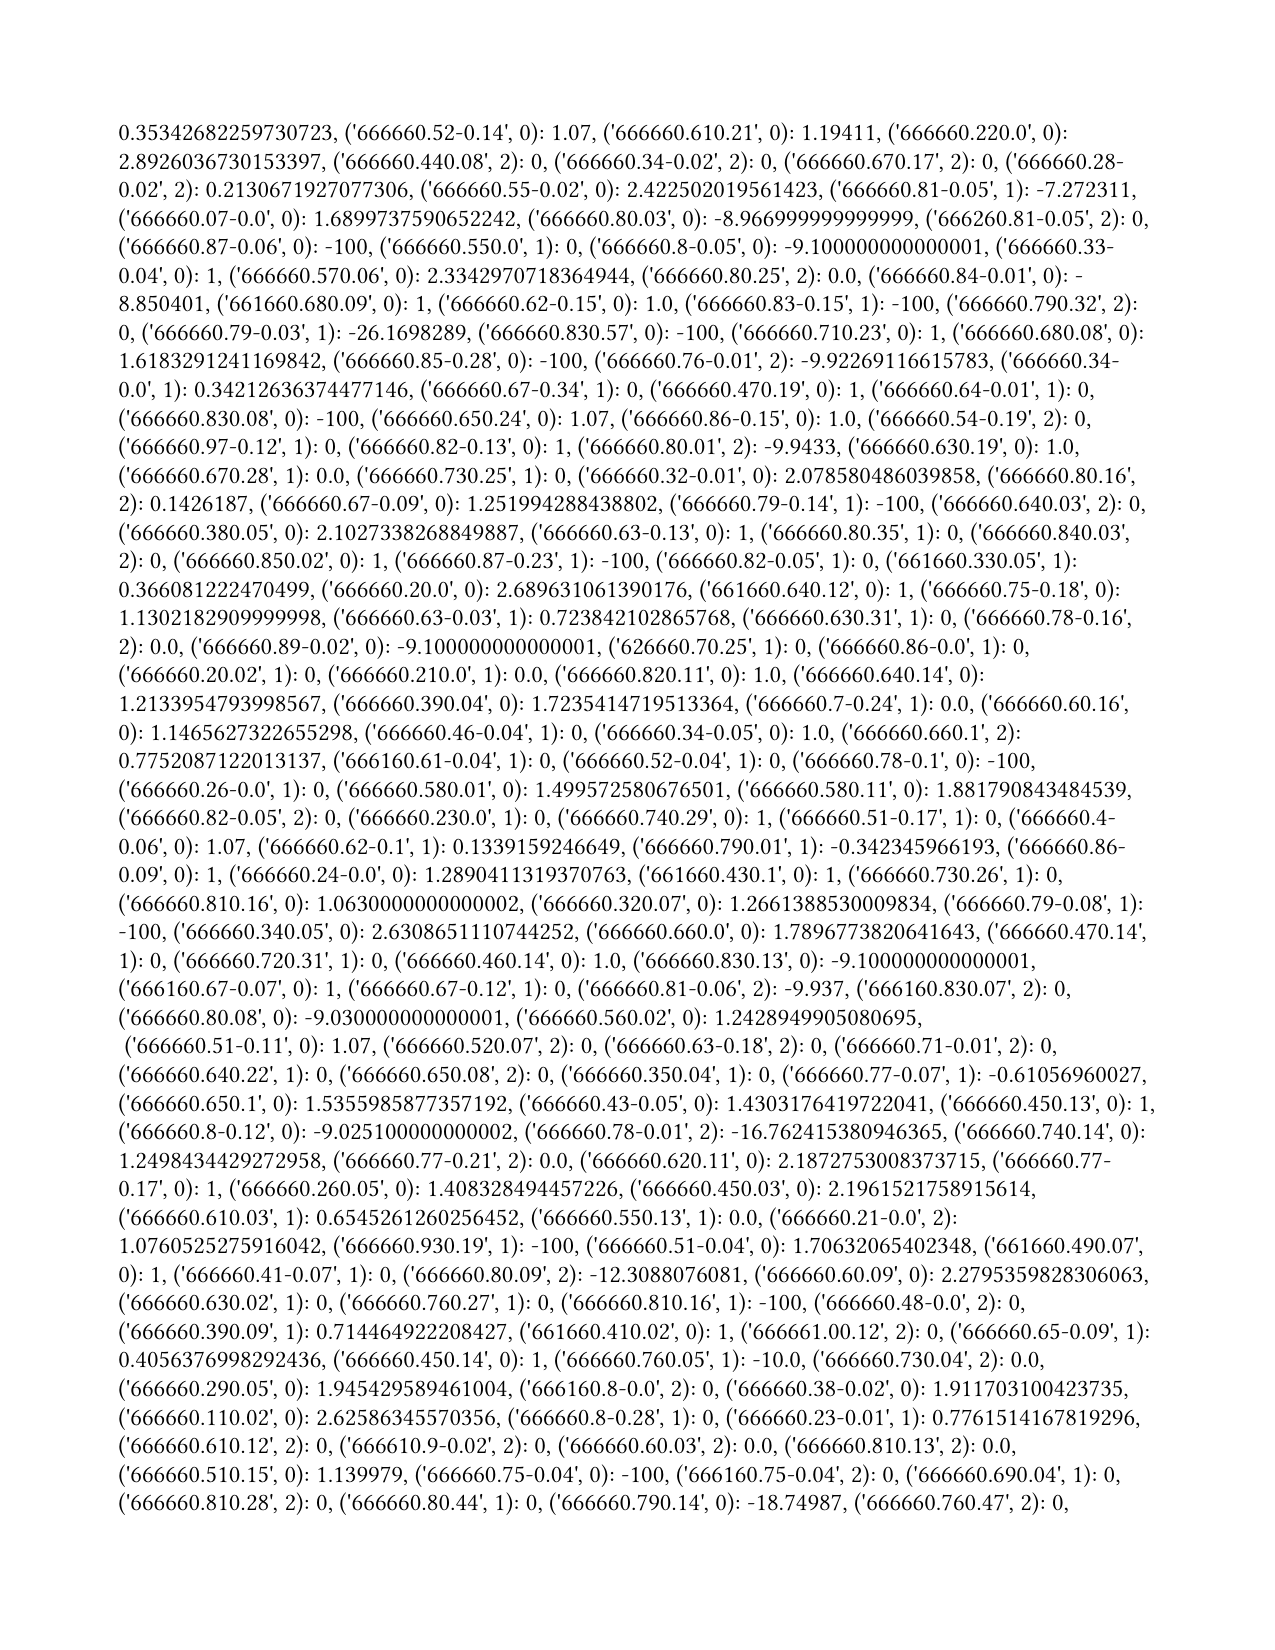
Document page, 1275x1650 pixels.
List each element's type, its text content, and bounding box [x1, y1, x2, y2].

text 0.35342682259730723, ('666660.52-0.14', 0): 1.07, ('666660.610.21', 0): 1.19411, ('666660.220.0', 0): 2.8926036730153397, ('666660.440.08', 2): 0, ('666660.34-0.02', 2): 0, ('666660.670.17', 2): 0, ('666660.28-0.02', 2): 0.2130671927077306, ('666660.55-0.02', 0): 2.422502019561423, ('666660.81-0.05', 1): -7.272311, ('666660.07-0.0', 0): 1.6899737590652242, ('666660.80.03', 0): -8.966999999999999, ('666260.81-0.05', 2): 0, ('666660.87-0.06', 0): -100, ('666660.550.0', 1): 0, ('666660.8-0.05', 0): -9.100000000000001, ('666660.33-0.04', 0): 1, ('666660.570.06', 0): 2.3342970718364944, ('666660.80.25', 2): 0.0, ('666660.84-0.01', 0): -8.850401, ('661660.680.09', 0): 1, ('666660.62-0.15', 0): 1.0, ('666660.83-0.15', 1): -100, ('666660.790.32', 2): 0, ('666660.79-0.03', 1): -26.1698289, ('666660.830.57', 0): -100, ('666660.710.23', 0): 1, ('666660.680.08', 0): 1.6183291241169842, ('666660.85-0.28', 0): -100, ('666660.76-0.01', 2): -9.92269116615783, ('666660.34-0.0', 1): 0.34212636374477146, ('666660.67-0.34', 1): 0, ('666660.470.19', 0): 1, ('666660.64-0.01', 1): 0, ('666660.830.08', 0): -100, ('666660.650.24', 0): 1.07, ('666660.86-0.15', 0): 1.0, ('666660.54-0.19', 2): 0, ('666660.97-0.12', 1): 0, ('666660.82-0.13', 0): 1, ('666660.80.01', 2): -9.9433, ('666660.630.19', 0): 1.0, ('666660.670.28', 1): 0.0, ('666660.730.25', 1): 0, ('666660.32-0.01', 0): 2.078580486039858, ('666660.80.16', 2): 0.1426187, ('666660.67-0.09', 0): 1.251994288438802, ('666660.79-0.14', 1): -100, ('666660.640.03', 2): 0, ('666660.380.05', 0): 2.1027338268849887, ('666660.63-0.13', 0): 1, ('666660.80.35', 1): 0, ('666660.840.03', 2): 0, ('666660.850.02', 0): 1, ('666660.87-0.23', 1): -100, ('666660.82-0.05', 1): 0, ('661660.330.05', 1): 0.366081222470499, ('666660.20.0', 0): 2.689631061390176, ('661660.640.12', 0): 1, ('666660.75-0.18', 0): 1.1302182909999998, ('666660.63-0.03', 1): 0.723842102865768, ('666660.630.31', 1): 0, ('666660.78-0.16', 2): 0.0, ('666660.89-0.02', 0): -9.100000000000001, ('626660.70.25', 1): 0, ('666660.86-0.0', 1): 0, ('666660.20.02', 1): 0, ('666660.210.0', 1): 0.0, ('666660.820.11', 0): 1.0, ('666660.640.14', 0): 1.2133954793998567, ('666660.390.04', 0): 1.7235414719513364, ('666660.7-0.24', 1): 0.0, ('666660.60.16', 0): 1.1465627322655298, ('666660.46-0.04', 1): 0, ('666660.34-0.05', 0): 1.0, ('666660.660.1', 2): 0.7752087122013137, ('666160.61-0.04', 1): 0, ('666660.52-0.04', 1): 0, ('666660.78-0.1', 0): -100, ('666660.26-0.0', 1): 0, ('666660.580.01', 0): 1.499572580676501, ('666660.580.11', 0): 1.881790843484539, ('666660.82-0.05', 2): 0, ('666660.230.0', 1): 0, ('666660.740.29', 0): 1, ('666660.51-0.17', 1): 0, ('666660.4-0.06', 0): 1.07, ('666660.62-0.1', 1): 0.1339159246649, ('666660.790.01', 1): -0.342345966193, ('666660.86-0.09', 0): 1, ('666660.24-0.0', 0): 1.2890411319370763, ('661660.430.1', 0): 1, ('666660.730.26', 1): 0, ('666660.810.16', 0): 1.0630000000000002, ('666660.320.07', 0): 1.2661388530009834, ('666660.79-0.08', 1): -100, ('666660.340.05', 0): 2.6308651110744252, ('666660.660.0', 0): 1.7896773820641643, ('666660.470.14', 1): 0, ('666660.720.31', 1): 0, ('666660.460.14', 0): 1.0, ('666660.830.13', 0): -9.100000000000001, ('666160.67-0.07', 0): 1, ('666660.67-0.12', 1): 0, ('666660.81-0.06', 2): -9.937, ('666160.830.07', 2): 0, ('666660.80.08', 0): -9.030000000000001, ('666660.560.02', 0): 1.2428949905080695, [118, 118, 1157, 1031]
text ('666660.51-0.11', 0): 1.07, ('666660.520.07', 2): 0, ('666660.63-0.18', 2): 0, ('666660.71-0.01', 2): 0, ('666660.640.22', 1): 0, ('666660.650.08', 2): 0, ('666660.350.04', 1): 0, ('666660.77-0.07', 1): -0.61056960027, ('666660.650.1', 0): 1.5355985877357192, ('666660.43-0.05', 0): 1.4303176419722041, ('666660.450.13', 0): 1, ('666660.8-0.12', 0): -9.025100000000002, ('666660.78-0.01', 2): -16.762415380946365, ('666660.740.14', 0): 1.2498434429272958, ('666660.77-0.21', 2): 0.0, ('666660.620.11', 0): 2.1872753008373715, ('666660.77-0.17', 0): 1, ('666660.260.05', 0): 1.408328494457226, ('666660.450.03', 0): 2.1961521758915614, ('666660.610.03', 1): 0.6545261260256452, ('666660.550.13', 1): 0.0, ('666660.21-0.0', 2): 1.0760525275916042, ('666660.930.19', 1): -100, ('666660.51-0.04', 0): 1.70632065402348, ('661660.490.07', 0): 1, ('666660.41-0.07', 1): 0, ('666660.80.09', 2): -12.3088076081, ('666660.60.09', 0): 2.2795359828306063, ('666660.630.02', 1): 0, ('666660.760.27', 1): 0, ('666660.810.16', 1): -100, ('666660.48-0.0', 2): 0, ('666660.390.09', 1): 0.714464922208427, ('661660.410.02', 0): 1, ('666661.00.12', 2): 0, ('666660.65-0.09', 1): 0.4056376998292436, ('666660.450.14', 0): 1, ('666660.760.05', 1): -10.0, ('666660.730.04', 2): 0.0, ('666660.290.05', 0): 1.945429589461004, ('666160.8-0.0', 2): 0, ('666660.38-0.02', 0): 1.911703100423735, ('666660.110.02', 0): 2.62586345570356, ('666660.8-0.28', 1): 0, ('666660.23-0.01', 1): 0.7761514167819296, ('666660.610.12', 2): 0, ('666610.9-0.02', 2): 0, ('666660.60.03', 2): 0.0, ('666660.810.13', 2): 0.0, ('666660.510.15', 0): 1.139979, ('666660.75-0.04', 0): -100, ('666160.75-0.04', 2): 0, ('666660.690.04', 1): 0, ('666660.810.28', 2): 0, ('666660.80.44', 1): 0, ('666660.790.14', 0): -18.74987, ('666660.760.47', 2): 0, [118, 1031, 1157, 1517]
